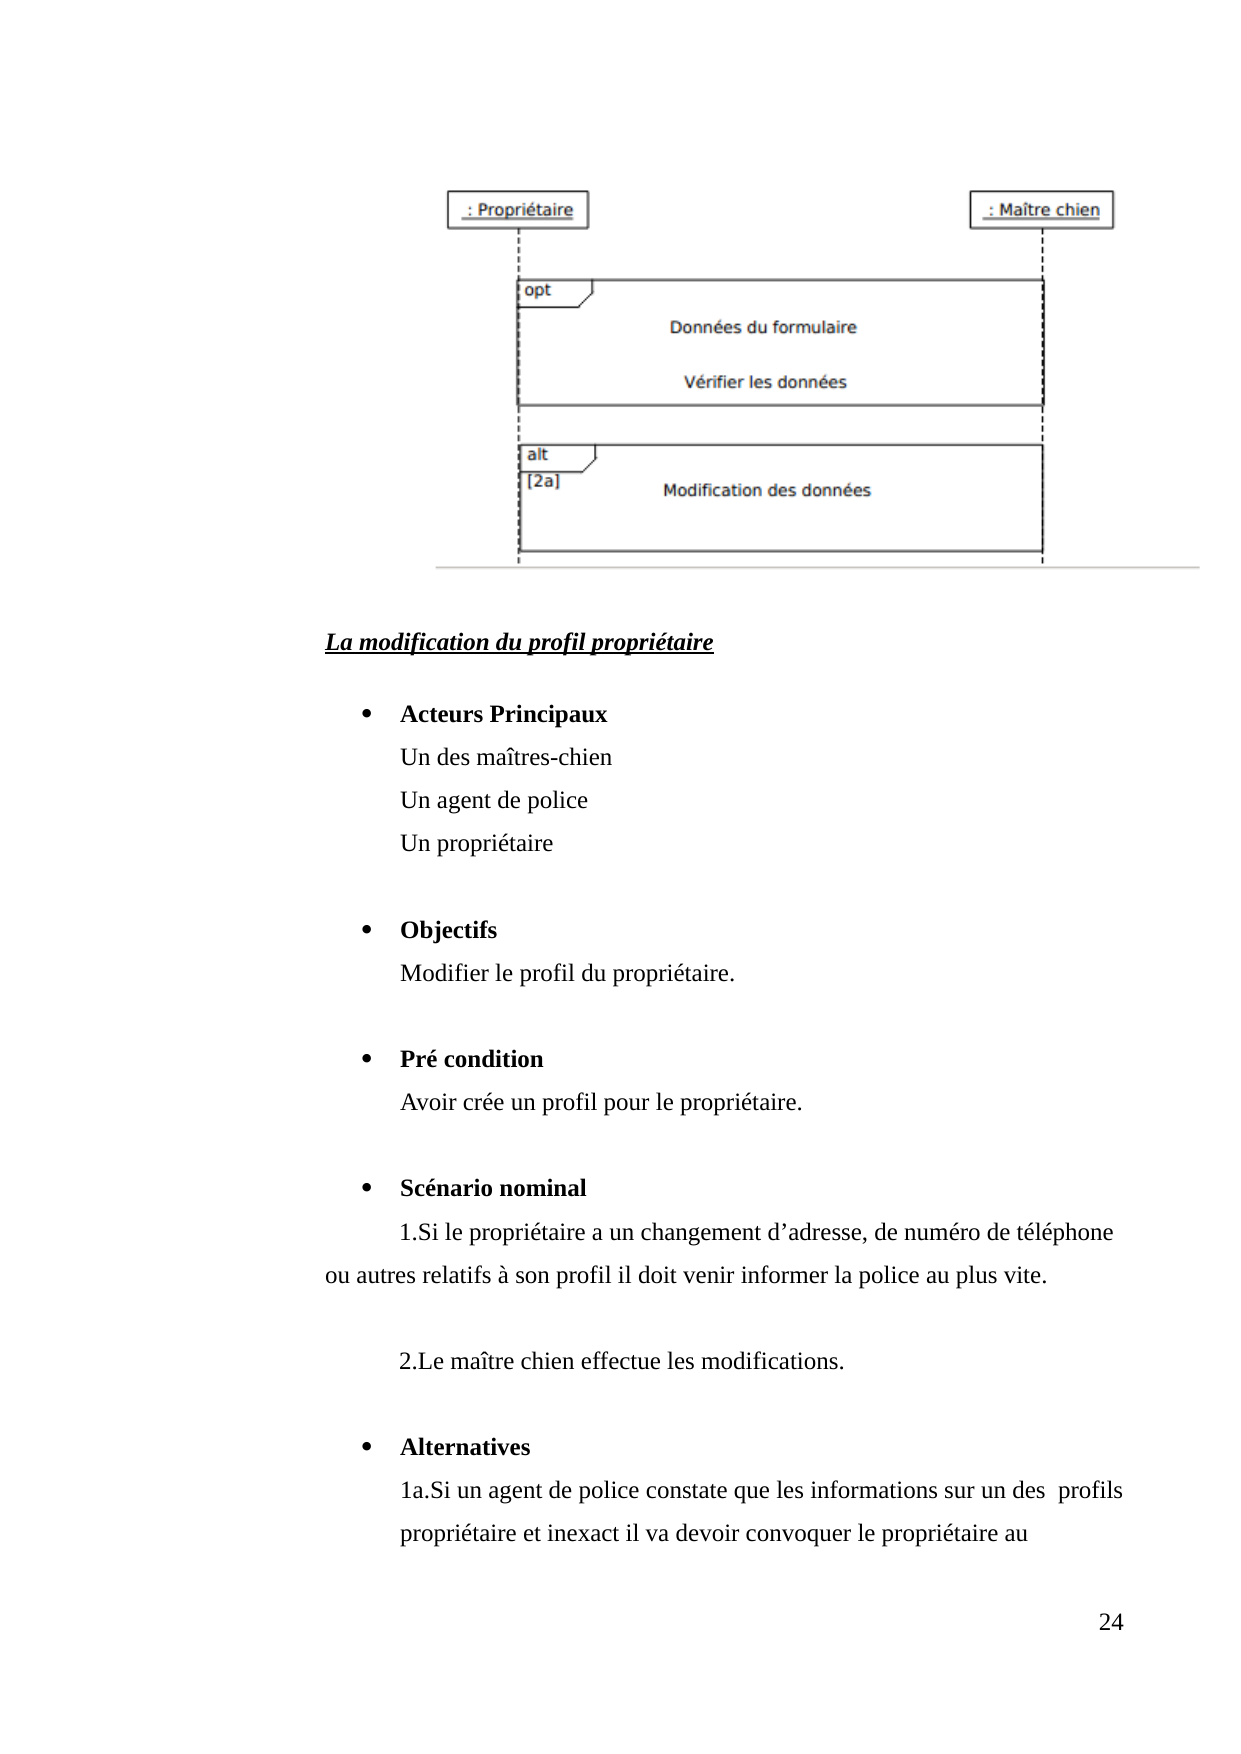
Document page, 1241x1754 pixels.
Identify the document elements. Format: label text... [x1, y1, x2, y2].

picture [435, 161, 1200, 570]
list Pré condition [362, 1044, 1123, 1073]
list Un des maîtres-chien [400, 742, 1123, 771]
list Avoir crée un profil pour le propriétaire. [400, 1087, 1123, 1116]
list Acteurs Principaux [362, 699, 1123, 728]
list Objectifs [362, 915, 1123, 943]
list Alternatives [362, 1432, 1123, 1461]
list 1.Si le propriétaire a un changement d’adresse, de numéro de téléphone ou autres relatifs à son profil il doit venir informer la police au plus vite. [325, 1217, 1123, 1288]
text La modification du profil propriétaire [325, 627, 1123, 656]
list Scénario nominal [362, 1173, 1123, 1202]
list 2.Le maître chien effectue les modifications. [325, 1346, 1123, 1375]
list Modifier le profil du propriétaire. [400, 958, 1123, 987]
list Un agent de police [400, 785, 1123, 814]
list 1a.Si un agent de police constate que les informations sur un des profils propriétaire et inexact il va devoir convoquer le propriétaire au [400, 1475, 1123, 1547]
list Un propriétaire [400, 828, 1123, 857]
